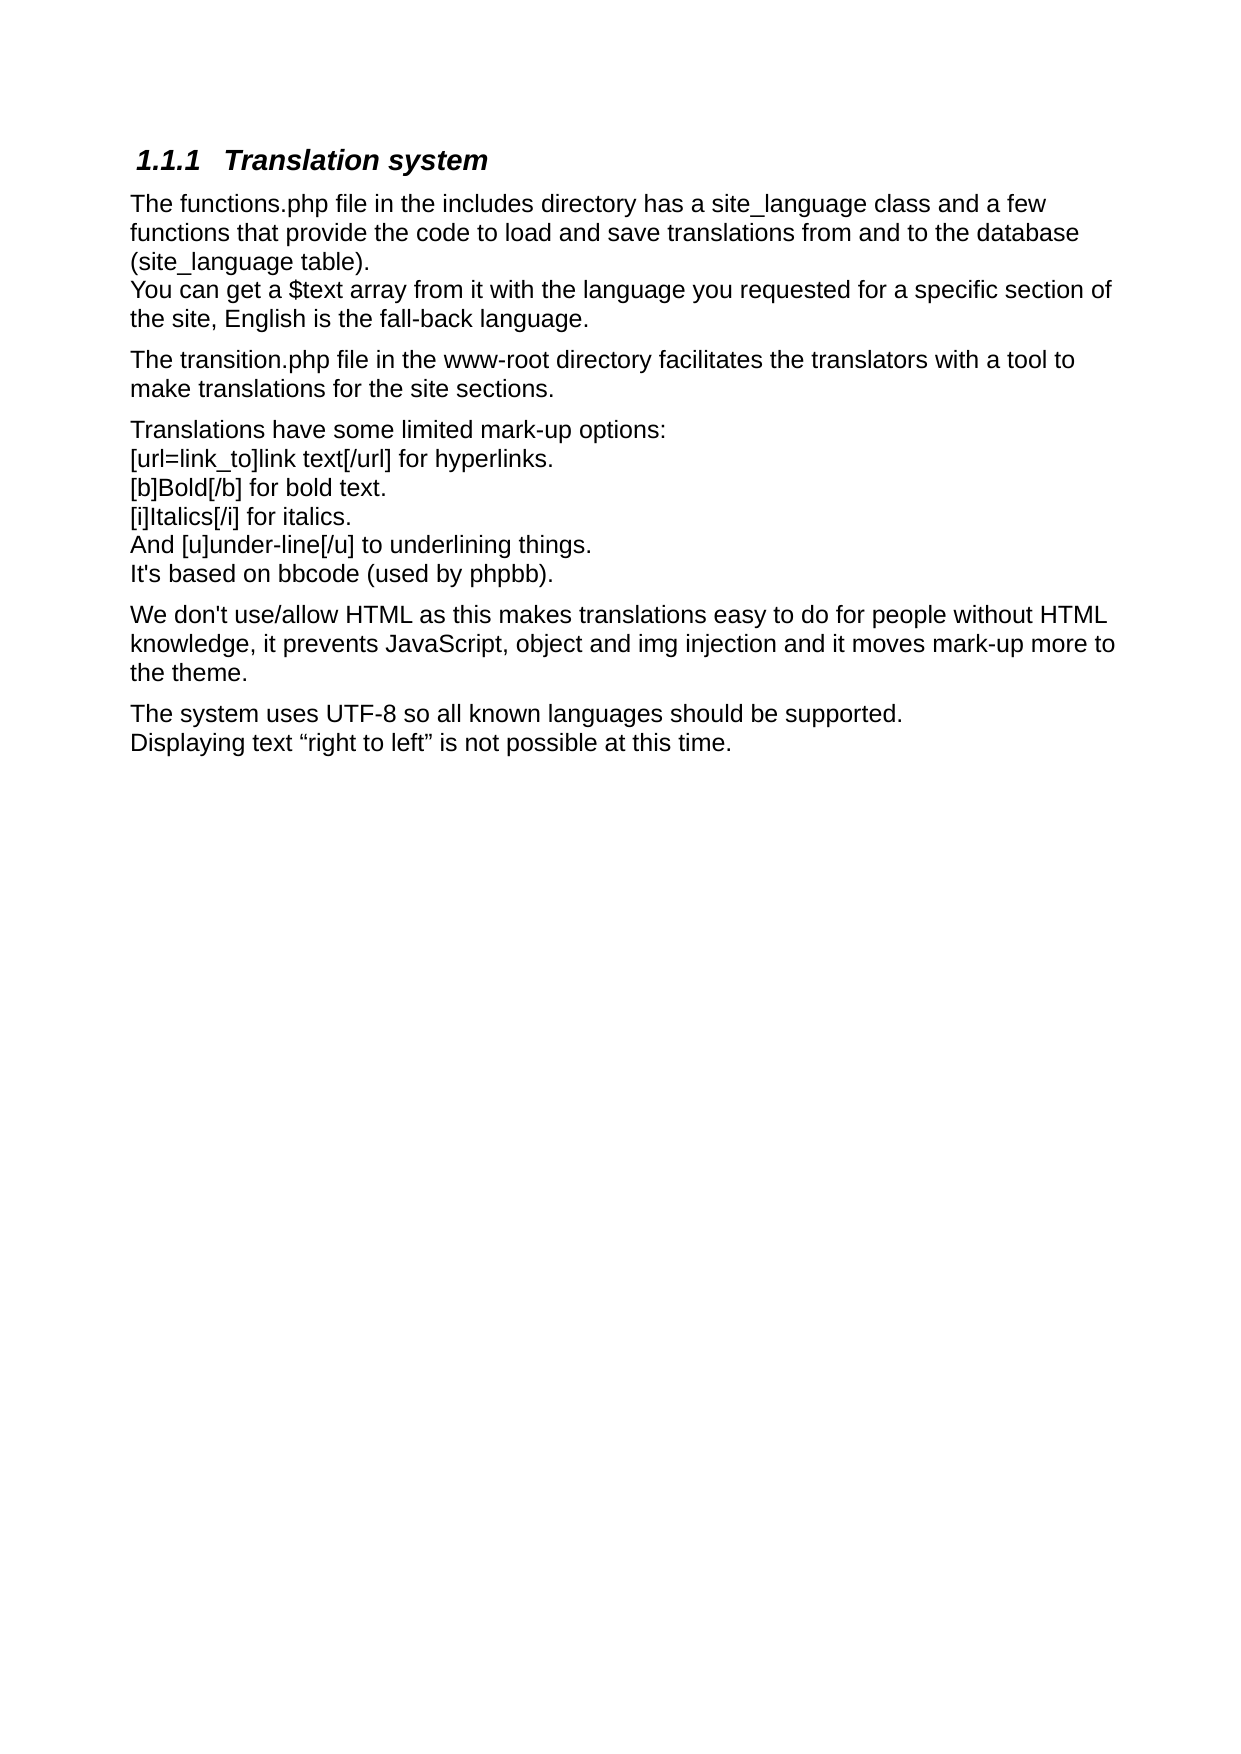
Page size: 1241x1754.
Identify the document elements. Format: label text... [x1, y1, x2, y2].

text The system uses UTF-8 so all known languages should be supported. Displaying text “right to left” is not possible at this time. [130, 699, 1122, 757]
text We don't use/allow HTML as this makes translations easy to do for people without HTML knowledge, it prevents JavaScript, object and img injection and it moves mark-up more to the theme. [130, 600, 1122, 687]
text The functions.php file in the includes directory has a site_language class and a few functions that provide the code to load and save translations from and to the database (site_language table). You can get a $text array from it with the language you requested for a specific section of the site, English is the fall-back language. [130, 189, 1122, 333]
text Translations have some limited mark-up options: [url=link_to]link text[/url] for hyperlinks. [b]Bold[/b] for bold text. [i]Italics[/i] for italics. And [u]under-line[/u] to underlining things. It's based on bbcode (used by phpbb). [130, 415, 1122, 588]
subtitle Translation system [136, 143, 1122, 177]
text The transition.php file in the www-root directory facilitates the translators with a tool to make translations for the site sections. [130, 345, 1122, 403]
